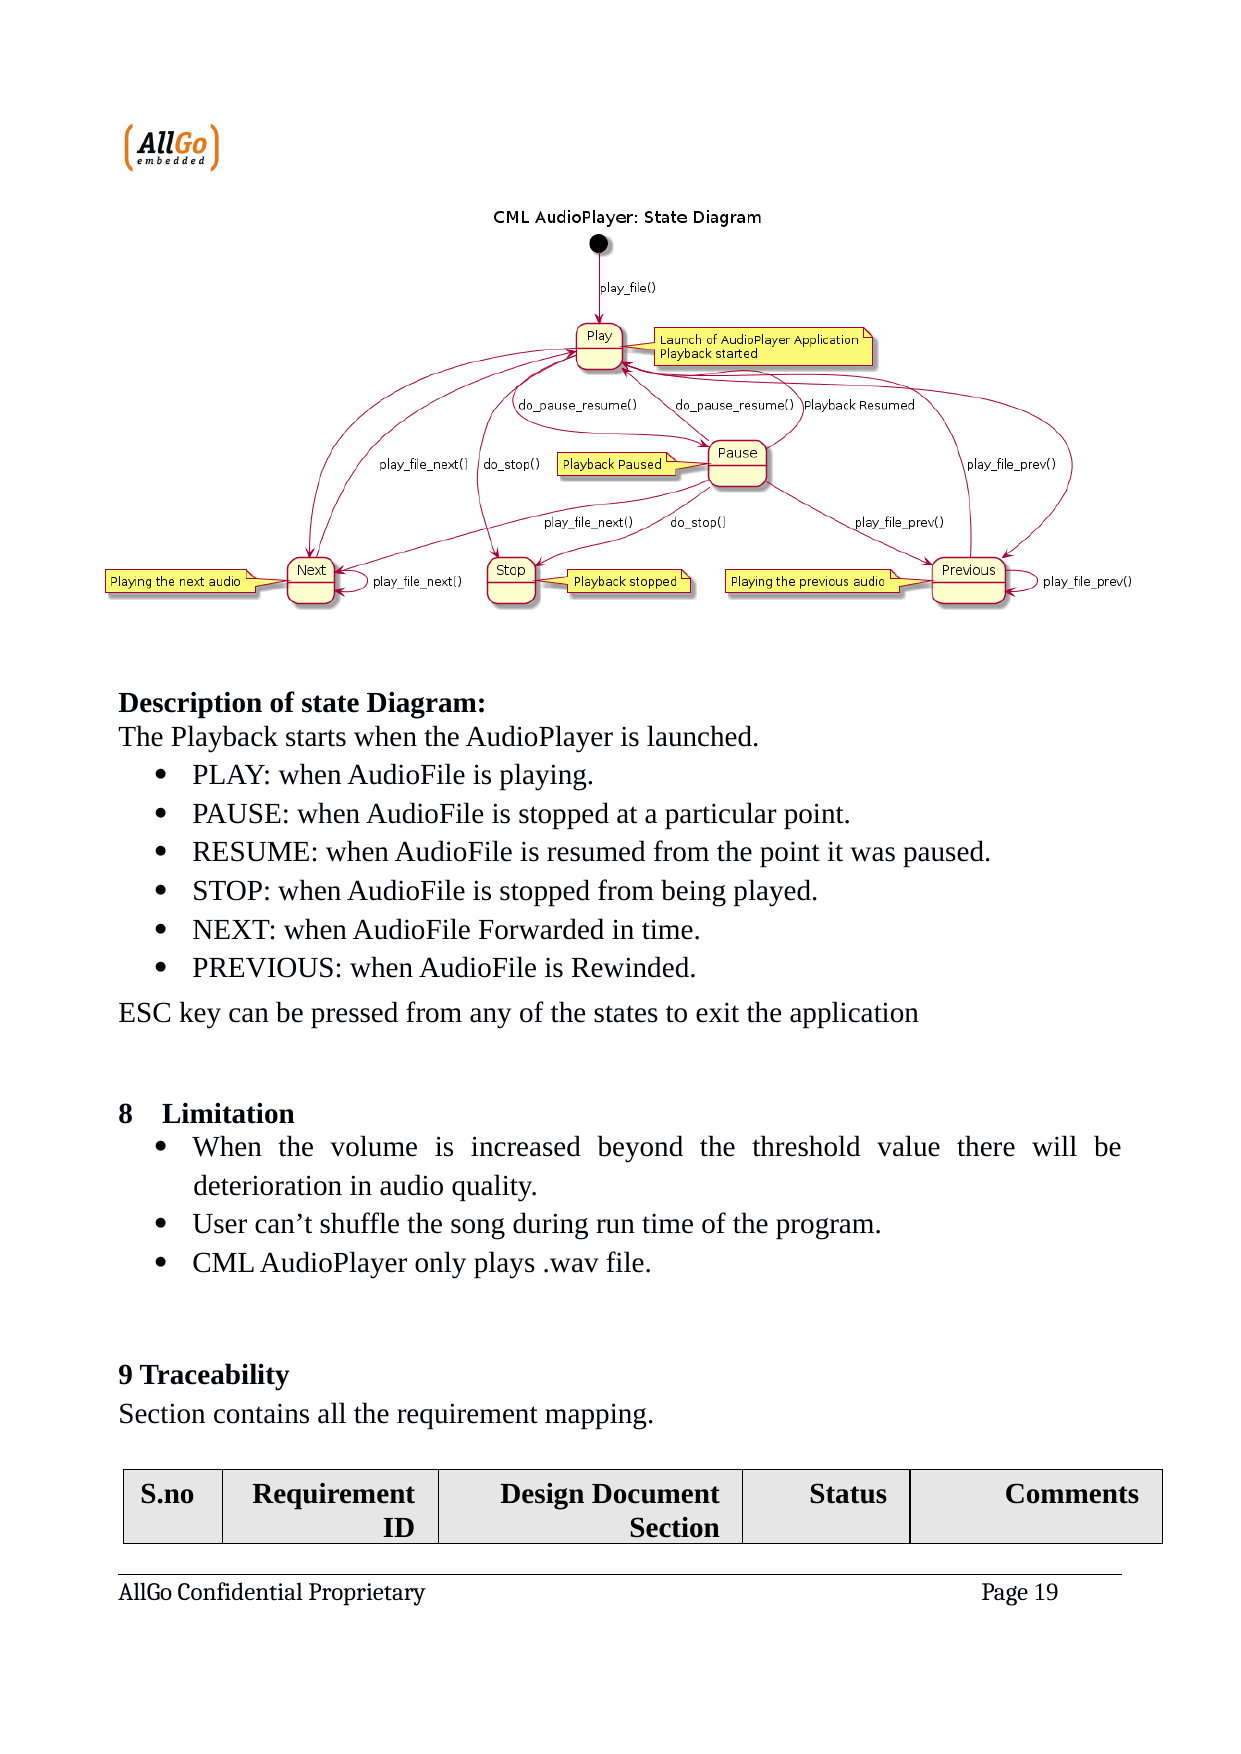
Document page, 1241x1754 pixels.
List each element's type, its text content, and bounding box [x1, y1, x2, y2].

text Description of state Diagram: [118, 685, 1122, 719]
text The Playback starts when the AudioPlayer is launched. [118, 719, 1122, 752]
table_header Requirement ID [223, 1470, 438, 1543]
list PLAY: when AudioFile is playing. [156, 757, 1122, 791]
list NEXT: when AudioFile Forwarded in time. [156, 912, 1122, 946]
text Section contains all the requirement mapping. [118, 1396, 1110, 1430]
list CML AudioPlayer only plays .wav file. [156, 1245, 1122, 1279]
picture [118, 118, 225, 177]
table_header S.no [124, 1470, 222, 1543]
list RESUME: when AudioFile is resumed from the point it was paused. [156, 834, 1122, 868]
table_header Comments [911, 1470, 1162, 1543]
list PREVIOUS: when AudioFile is Rewinded. [156, 951, 1122, 984]
table_header Status [743, 1470, 909, 1543]
list PAUSE: when AudioFile is stopped at a particular point. [156, 796, 1122, 829]
table_header Design Document Section [439, 1470, 742, 1543]
list When the volume is increased beyond the threshold value there will be deterioration in audio quality. [156, 1129, 1122, 1201]
list STOP: when AudioFile is stopped from being played. [156, 873, 1122, 907]
text ESC key can be pressed from any of the states to exit the application [118, 995, 1110, 1029]
list User can’t shuffle the song during run time of the program. [156, 1206, 1122, 1240]
subtitle 8 Limitation [118, 1096, 1122, 1129]
picture [99, 207, 1141, 612]
subtitle 9 Traceability [118, 1357, 1122, 1390]
